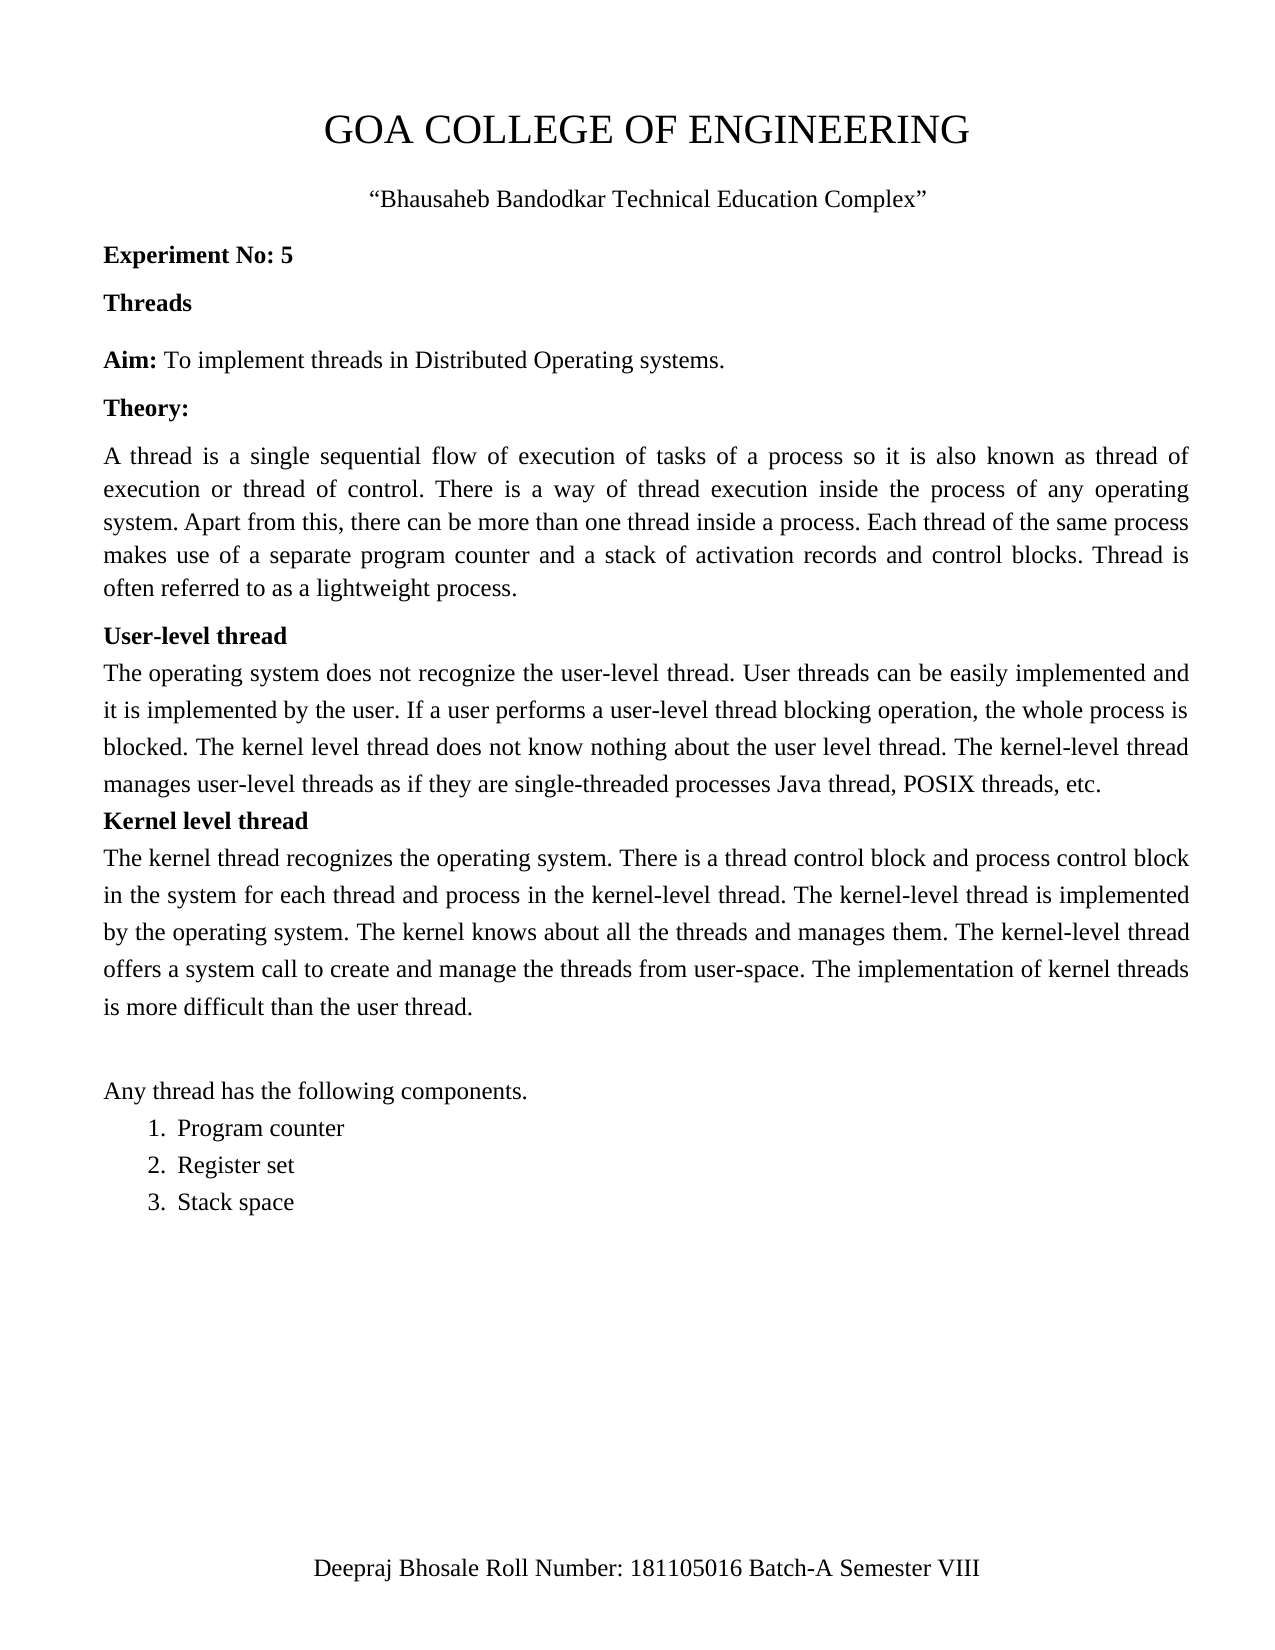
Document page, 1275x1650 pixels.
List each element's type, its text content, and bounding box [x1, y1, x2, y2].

text Theory: [103, 393, 1191, 422]
text Experiment No: 5 [103, 240, 1191, 269]
text User-level thread [103, 621, 1191, 649]
text Aim: To implement threads in Distributed Operating systems. [103, 346, 1191, 374]
text Threads [103, 288, 1191, 317]
text The kernel thread recognizes the operating system. There is a thread control block and process control block in the system for each thread and process in the kernel-level thread. The kernel-level thread is implemented by the operating system. The kernel knows about all the threads and manages them. The kernel-level thread offers a system call to create and manage the threads from user-space. The implementation of kernel threads is more difficult than the user thread. [103, 843, 1191, 1020]
list Program counter [147, 1113, 1191, 1142]
text Kernel level thread [103, 806, 1191, 835]
text Any thread has the following components. [103, 1076, 1191, 1105]
list Register set [147, 1150, 1191, 1179]
text The operating system does not recognize the user-level thread. User threads can be easily implemented and it is implemented by the user. If a user performs a user-level thread blocking operation, the whole process is blocked. The kernel level thread does not know nothing about the user level thread. The kernel-level thread manages user-level threads as if they are single-threaded processes Java thread, POSIX threads, etc. [103, 658, 1191, 798]
list Stack space [147, 1187, 1191, 1216]
text A thread is a single sequential flow of execution of tasks of a process so it is also known as thread of execution or thread of control. There is a way of thread execution inside the process of any operating system. Apart from this, there can be more than one thread inside a process. Each thread of the same process makes use of a separate program counter and a stack of activation records and control blocks. Thread is often referred to as a lightweight process. [103, 441, 1191, 602]
